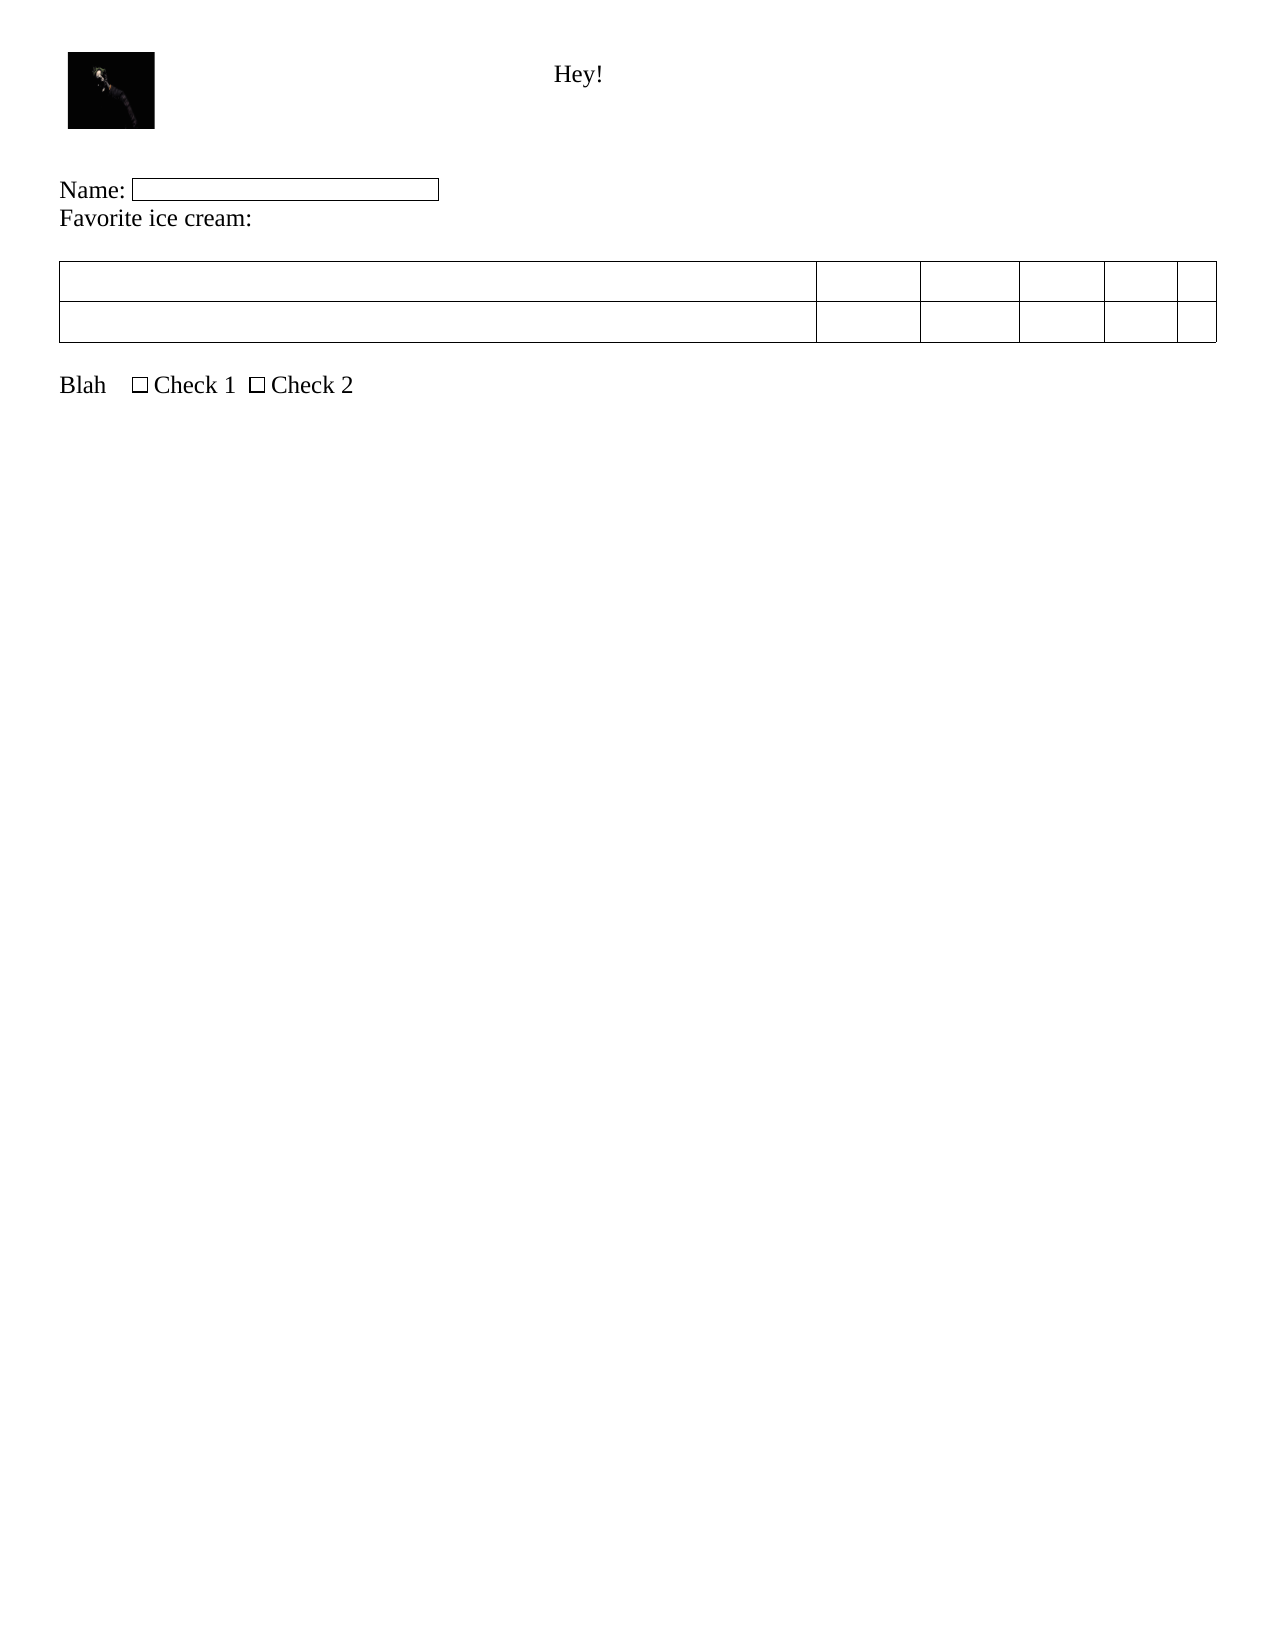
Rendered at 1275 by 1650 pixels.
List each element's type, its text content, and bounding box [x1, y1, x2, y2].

table_header [1020, 262, 1104, 301]
text Favorite ice cream: [59, 203, 1216, 232]
table_header [60, 262, 816, 301]
table_cell [1178, 302, 1216, 342]
table_header [1178, 262, 1216, 301]
picture [67, 52, 155, 129]
table_header [1105, 262, 1177, 301]
table_header [921, 262, 1019, 301]
table_cell [60, 302, 816, 342]
text Name: [59, 175, 1216, 203]
text Blah Check 1 Check 2 [59, 371, 1216, 399]
table_cell [817, 302, 920, 342]
table_cell [921, 302, 1019, 342]
table_header [817, 262, 920, 301]
table_cell [1020, 302, 1104, 342]
table_cell [1105, 302, 1177, 342]
